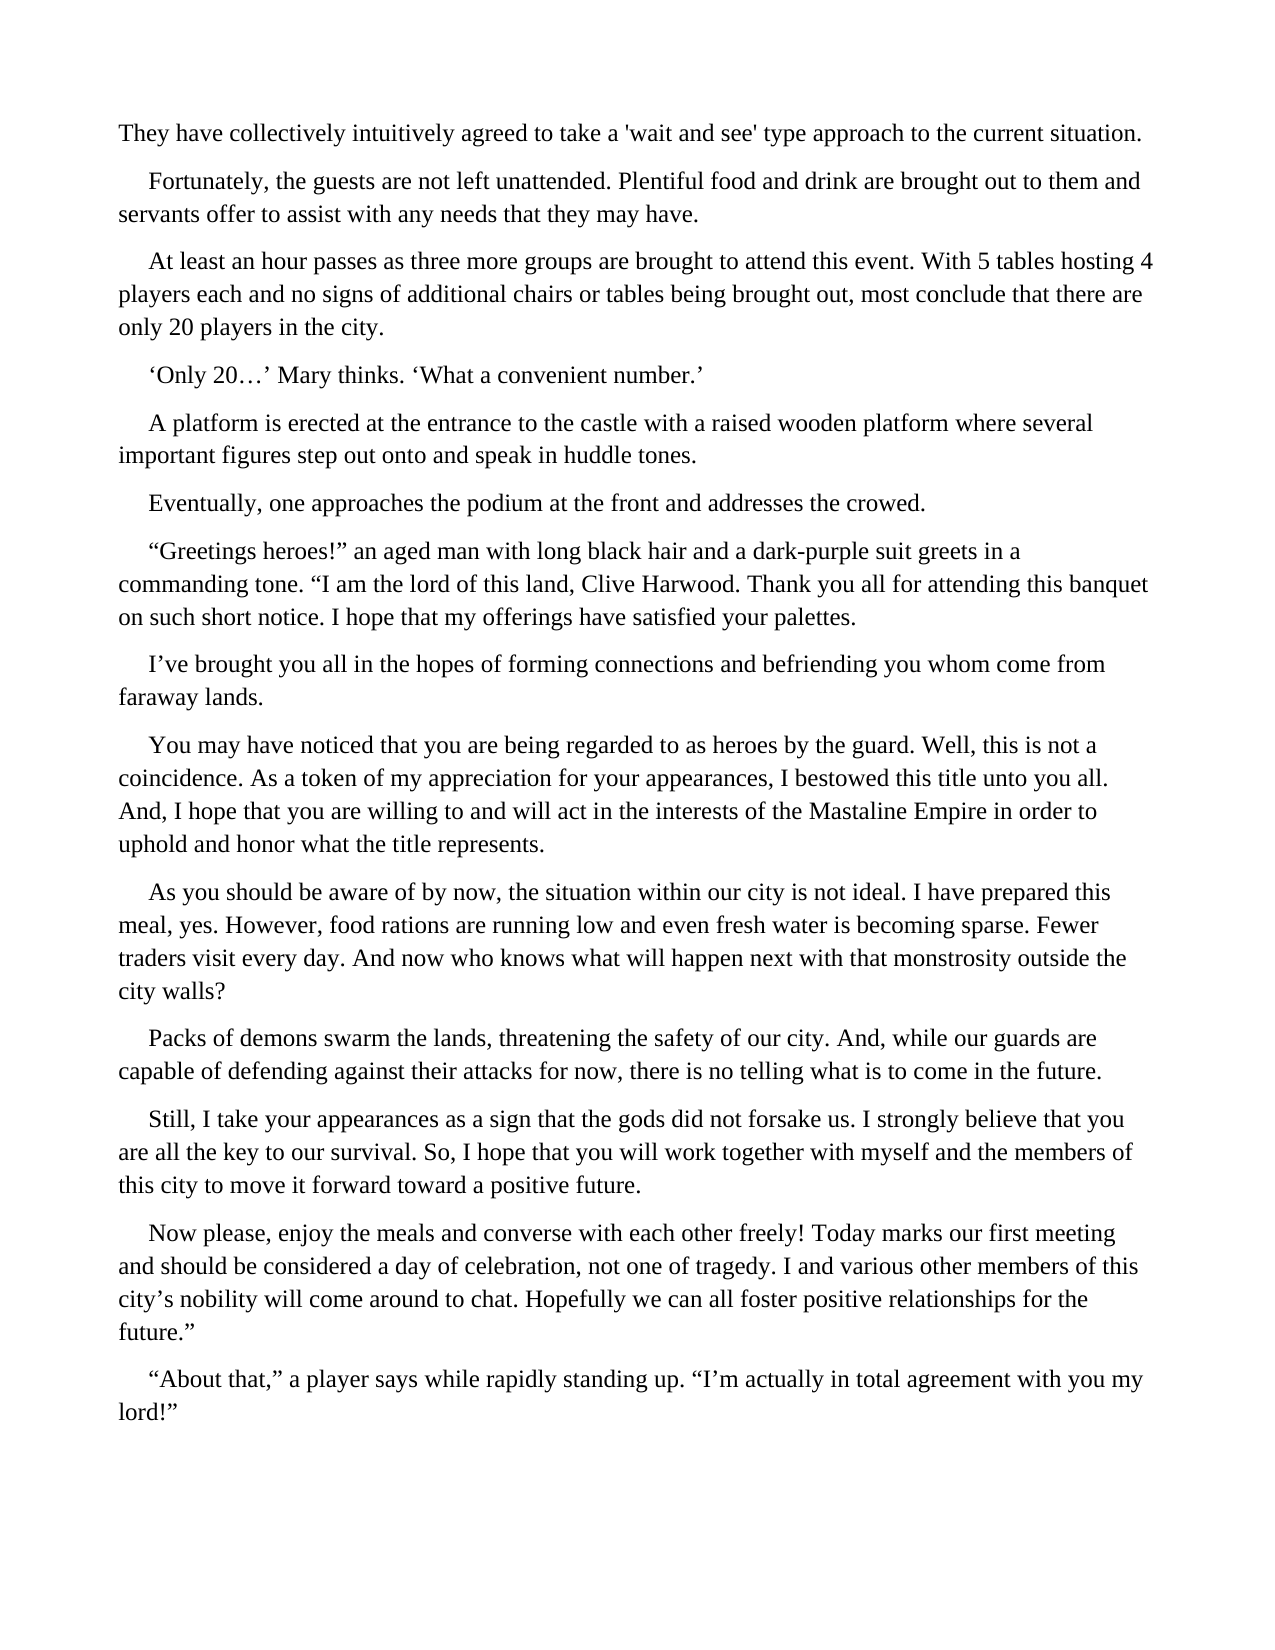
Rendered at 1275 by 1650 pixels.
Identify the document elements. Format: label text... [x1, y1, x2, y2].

text ‘Only 20…’ Mary thinks. ‘What a convenient number.’ [118, 360, 1157, 389]
text “About that,” a player says while rapidly standing up. “I’m actually in total agreement with you my lord!” [118, 1364, 1157, 1426]
text At least an hour passes as three more groups are brought to attend this event. With 5 tables hosting 4 players each and no signs of additional chairs or tables being brought out, most conclude that there are only 20 players in the city. [118, 246, 1157, 341]
text Eventually, one approaches the podium at the front and addresses the crowed. [118, 488, 1157, 517]
text A platform is erected at the entrance to the castle with a raised wooden platform where several important figures step out onto and speak in huddle tones. [118, 408, 1157, 469]
text I’ve brought you all in the hopes of forming connections and befriending you whom come from faraway lands. [118, 649, 1157, 711]
text They have collectively intuitively agreed to take a 'wait and see' type approach to the current situation. [118, 118, 1157, 147]
text Still, I take your appearances as a sign that the gods did not forsake us. I strongly believe that you are all the key to our survival. So, I hope that you will work together with myself and the members of this city to move it forward toward a positive future. [118, 1104, 1157, 1199]
text Fortunately, the guests are not left unattended. Plentiful food and drink are brought out to them and servants offer to assist with any needs that they may have. [118, 166, 1157, 227]
text Now please, enjoy the meals and converse with each other freely! Today marks our first meeting and should be considered a day of celebration, not one of tragedy. I and various other members of this city’s nobility will come around to chat. Hopefully we can all foster positive relationships for the future.” [118, 1218, 1157, 1346]
text Packs of demons swarm the lands, threatening the safety of our city. And, while our guards are capable of defending against their attacks for now, there is no telling what is to come in the future. [118, 1023, 1157, 1085]
text As you should be aware of by now, the situation within our city is not ideal. I have prepared this meal, yes. However, food rations are running low and even fresh water is becoming sparse. Fewer traders visit every day. And now who knows what will happen next with that monstrosity outside the city walls? [118, 877, 1157, 1004]
text “Greetings heroes!” an aged man with long black hair and a dark-purple suit greets in a commanding tone. “I am the lord of this land, Clive Harwood. Thank you all for attending this banquet on such short notice. I hope that my offerings have satisfied your palettes. [118, 536, 1157, 631]
text You may have noticed that you are being regarded to as heroes by the guard. Well, this is not a coincidence. As a token of my appreciation for your appearances, I bestowed this title unto you all. And, I hope that you are willing to and will act in the interests of the Mastaline Empire in order to uphold and honor what the title represents. [118, 730, 1157, 858]
